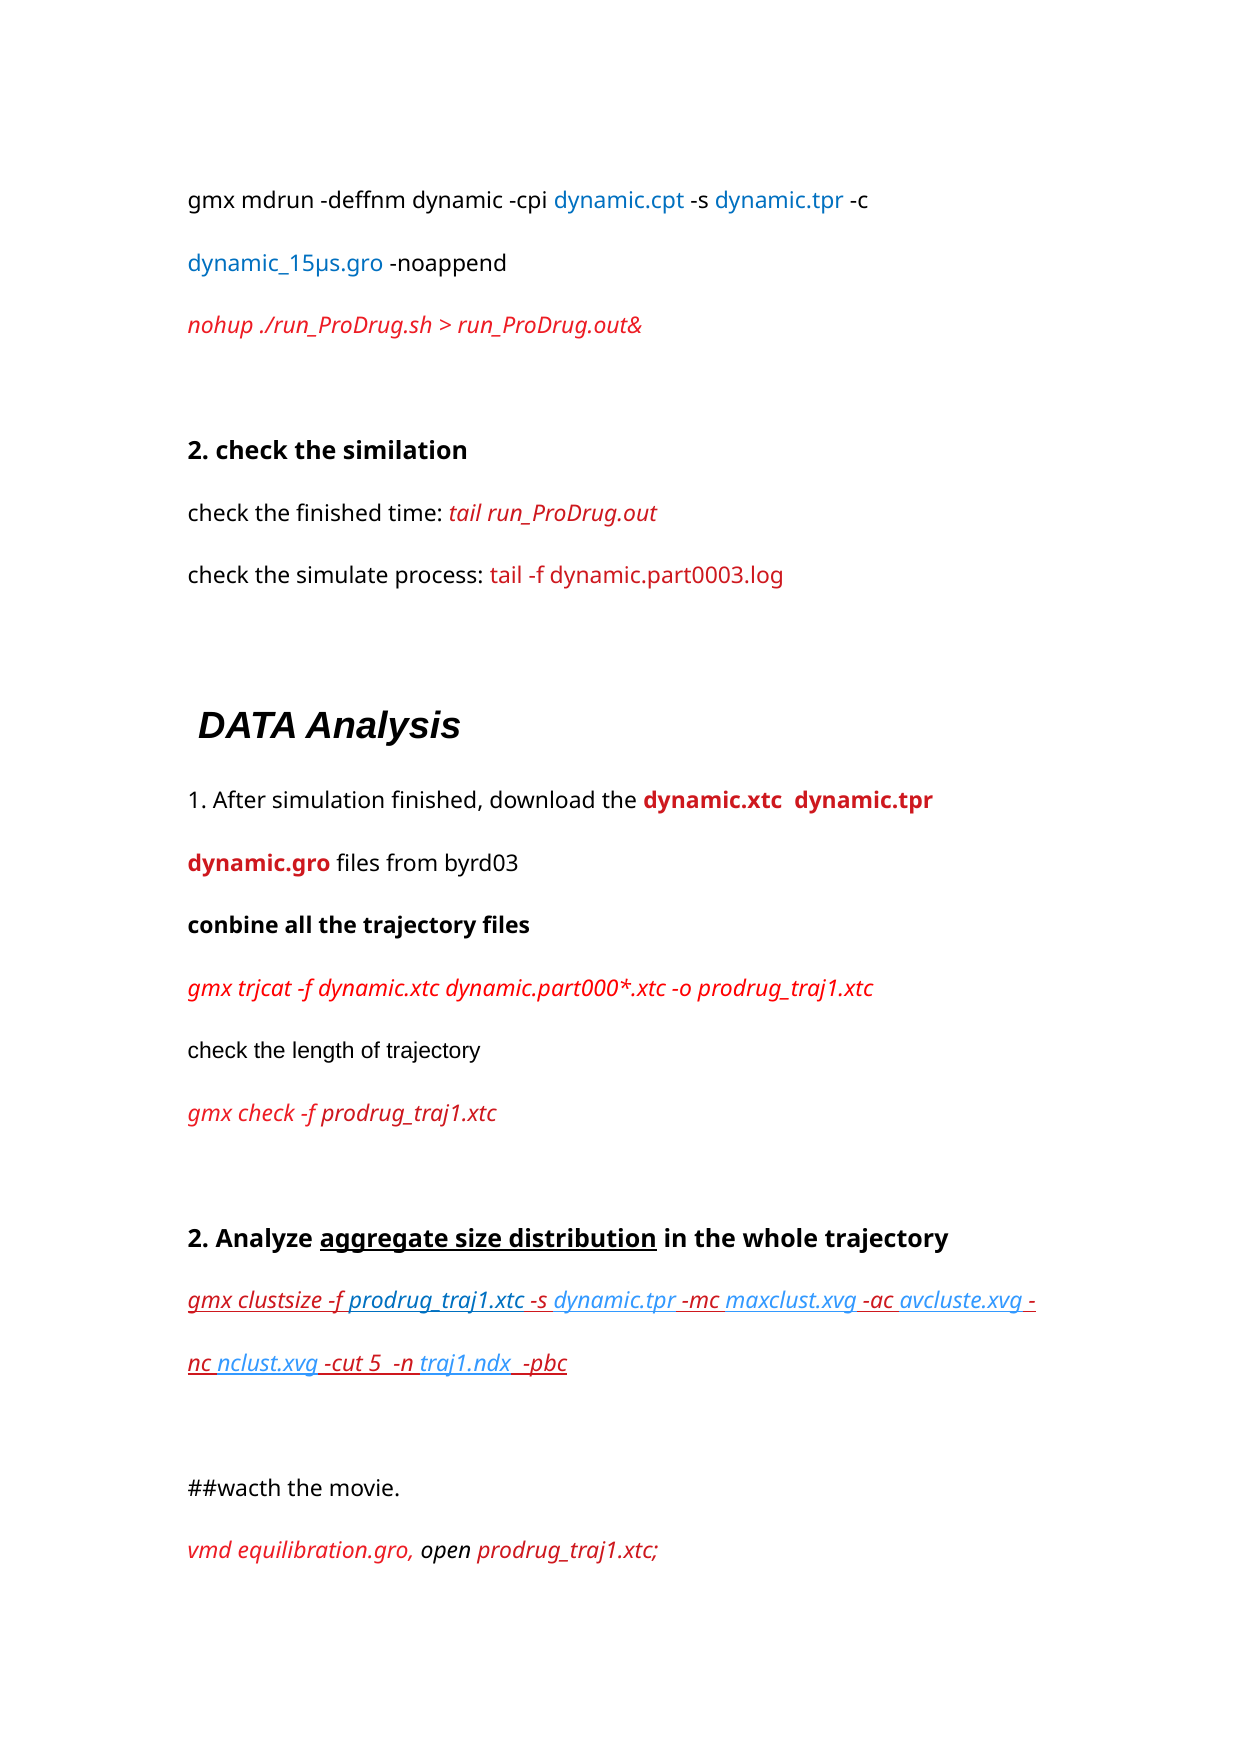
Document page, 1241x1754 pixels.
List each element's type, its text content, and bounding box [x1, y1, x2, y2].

subtitle DATA Analysis [187, 683, 1053, 746]
text ##wacth the movie. [187, 1446, 1053, 1508]
text gmx clustsize -f prodrug_traj1.xtc -s dynamic.tpr -mc maxclust.xvg -ac avcluste.xvg -nc nclust.xvg -cut 5 -n traj1.ndx -pbc [187, 1258, 1053, 1383]
text 2. Analyze aggregate size distribution in the whole trajectory [187, 1196, 1053, 1258]
text conbine all the trajectory files [187, 883, 1053, 946]
text gmx check -f prodrug_traj1.xtc [187, 1071, 1053, 1133]
text gmx mdrun -deffnm dynamic -cpi dynamic.cpt -s dynamic.tpr -c dynamic_15µs.gro -noappend [187, 158, 1053, 283]
text vmd equilibration.gro, open prodrug_traj1.xtc; [187, 1508, 1053, 1571]
text gmx trjcat -f dynamic.xtc dynamic.part000*.xtc -o prodrug_traj1.xtc [187, 946, 1053, 1008]
text check the length of trajectory [187, 1008, 1053, 1071]
text nohup ./run_ProDrug.sh > run_ProDrug.out& [187, 283, 1053, 346]
text check the simulate process: tail -f dynamic.part0003.log [187, 533, 1053, 596]
text check the finished time: tail run_ProDrug.out [187, 471, 1053, 533]
text 1. After simulation finished, download the dynamic.xtc dynamic.tpr dynamic.gro files from byrd03 [187, 758, 1053, 883]
text 2. check the similation [187, 408, 1053, 471]
